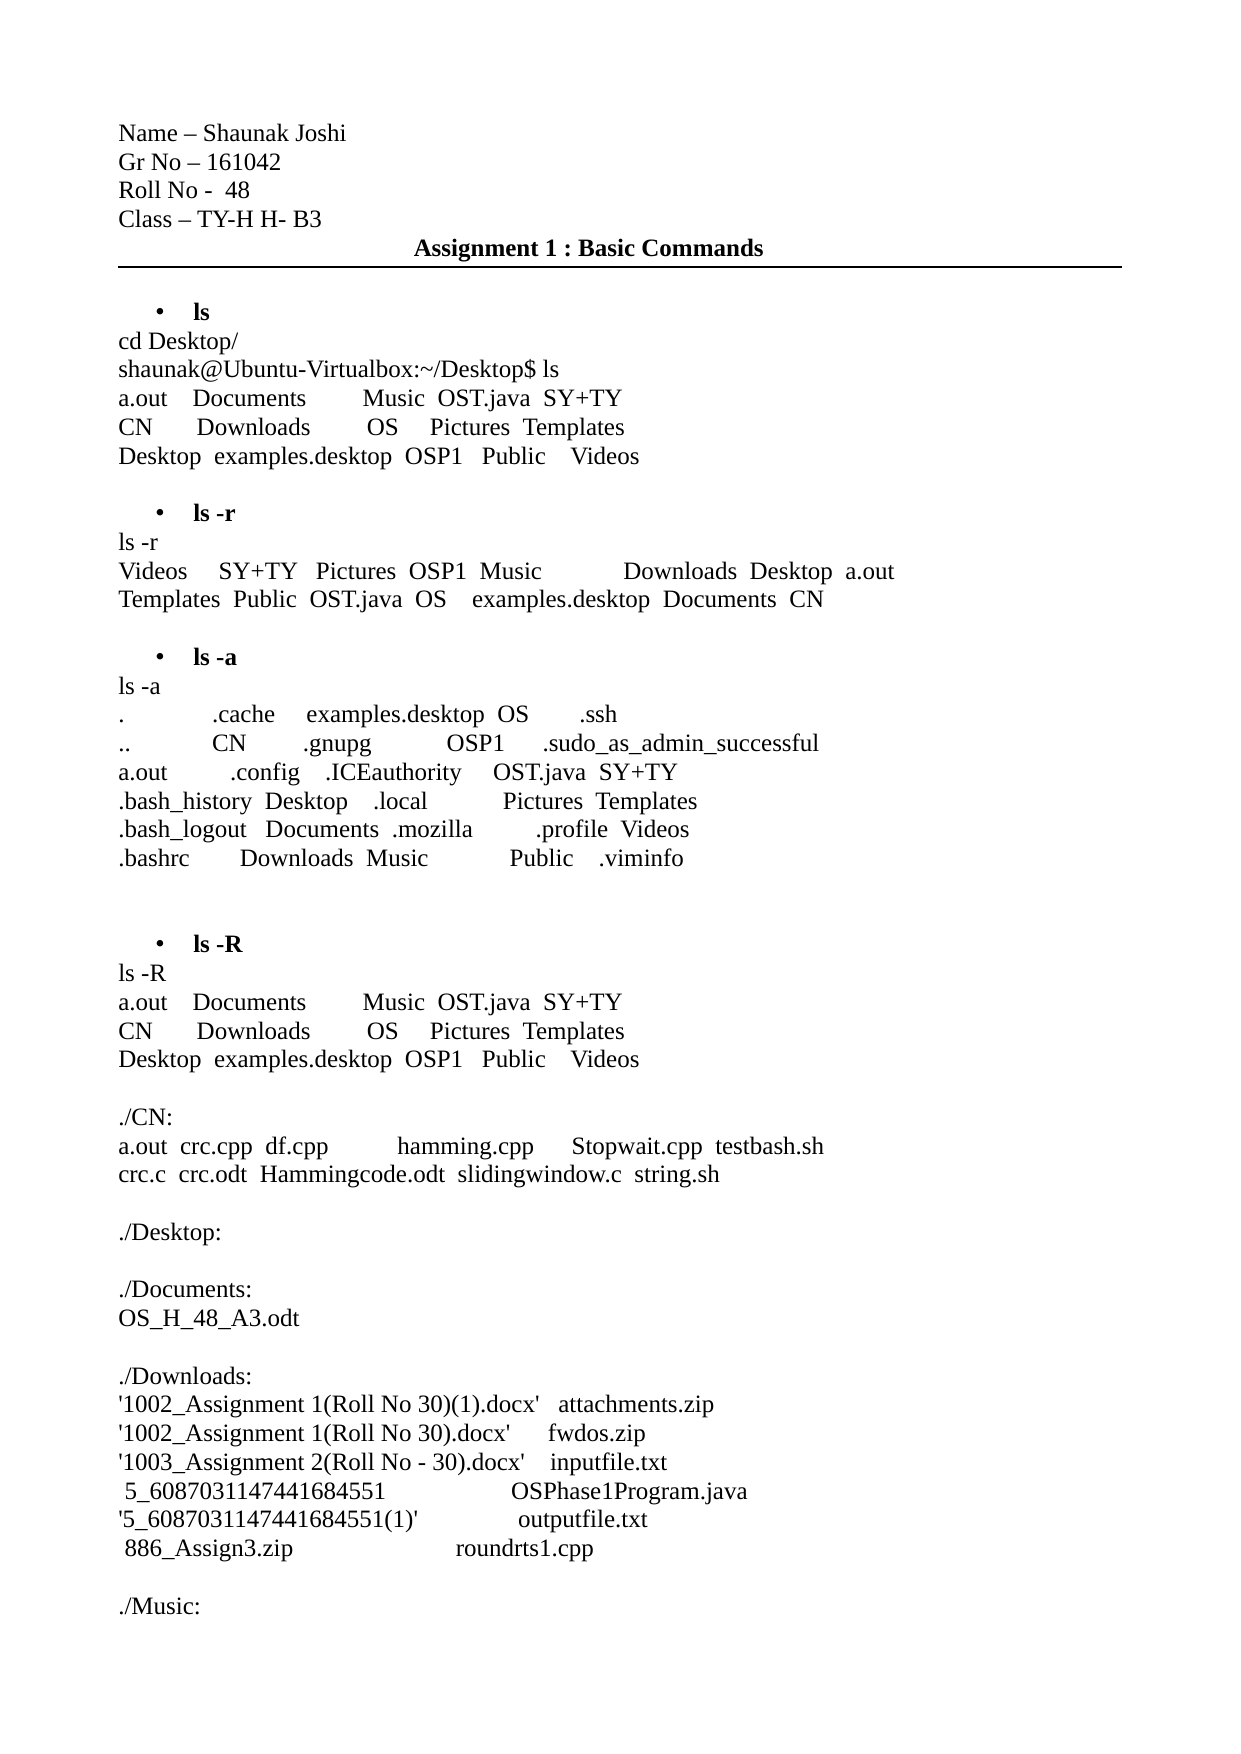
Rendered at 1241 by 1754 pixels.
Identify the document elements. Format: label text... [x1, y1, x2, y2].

text CN Downloads OS Pictures Templates [118, 1016, 1122, 1044]
text Videos SY+TY Pictures OSP1 Music Downloads Desktop a.out [118, 556, 1122, 584]
text Templates Public OST.java OS examples.desktop Documents CN [118, 584, 1122, 613]
text Name – Shaunak Joshi [118, 118, 1122, 147]
text Desktop examples.desktop OSP1 Public Videos [118, 441, 1122, 469]
text Gr No – 161042 [118, 147, 1122, 176]
text shaunak@Ubuntu-Virtualbox:~/Desktop$ ls [118, 354, 1122, 383]
text .bash_history Desktop .local Pictures Templates [118, 786, 1122, 814]
text '1002_Assignment 1(Roll No 30).docx' fwdos.zip [118, 1418, 1122, 1447]
text ./Downloads: [118, 1361, 1122, 1389]
text Desktop examples.desktop OSP1 Public Videos [118, 1044, 1122, 1073]
text 886_Assign3.zip roundrts1.cpp [118, 1533, 1122, 1562]
text a.out Documents Music OST.java SY+TY [118, 987, 1122, 1016]
text Roll No - 48 [118, 176, 1122, 204]
text crc.c crc.odt Hammingcode.odt slidingwindow.c string.sh [118, 1159, 1122, 1188]
text ls -r [118, 527, 1122, 556]
text a.out .config .ICEauthority OST.java SY+TY [118, 757, 1122, 786]
text ./Desktop: [118, 1217, 1122, 1246]
text CN Downloads OS Pictures Templates [118, 412, 1122, 441]
text ls -R [118, 958, 1122, 987]
list ls -a [156, 642, 1122, 671]
text '5_6087031147441684551(1)' outputfile.txt [118, 1504, 1122, 1533]
text ./CN: [118, 1102, 1122, 1131]
list ls [156, 297, 1122, 326]
text '1002_Assignment 1(Roll No 30)(1).docx' attachments.zip [118, 1389, 1122, 1418]
text 5_6087031147441684551 OSPhase1Program.java [118, 1476, 1122, 1504]
text ./Documents: [118, 1274, 1122, 1303]
text a.out crc.cpp df.cpp hamming.cpp Stopwait.cpp testbash.sh [118, 1131, 1122, 1159]
list ls -r [156, 498, 1122, 527]
text a.out Documents Music OST.java SY+TY [118, 383, 1122, 412]
text .bashrc Downloads Music Public .viminfo [118, 843, 1122, 872]
text Class – TY-H H- B3 [118, 204, 1122, 233]
text .bash_logout Documents .mozilla .profile Videos [118, 814, 1122, 843]
text '1003_Assignment 2(Roll No - 30).docx' inputfile.txt [118, 1447, 1122, 1476]
text cd Desktop/ [118, 326, 1122, 354]
text . .cache examples.desktop OS .ssh [118, 699, 1122, 728]
text ./Music: [118, 1591, 1122, 1619]
text OS_H_48_A3.odt [118, 1303, 1122, 1332]
text ls -a [118, 671, 1122, 699]
text .. CN .gnupg OSP1 .sudo_as_admin_successful [118, 728, 1122, 757]
list ls -R [156, 929, 1122, 958]
text Assignment 1 : Basic Commands [118, 233, 1122, 266]
